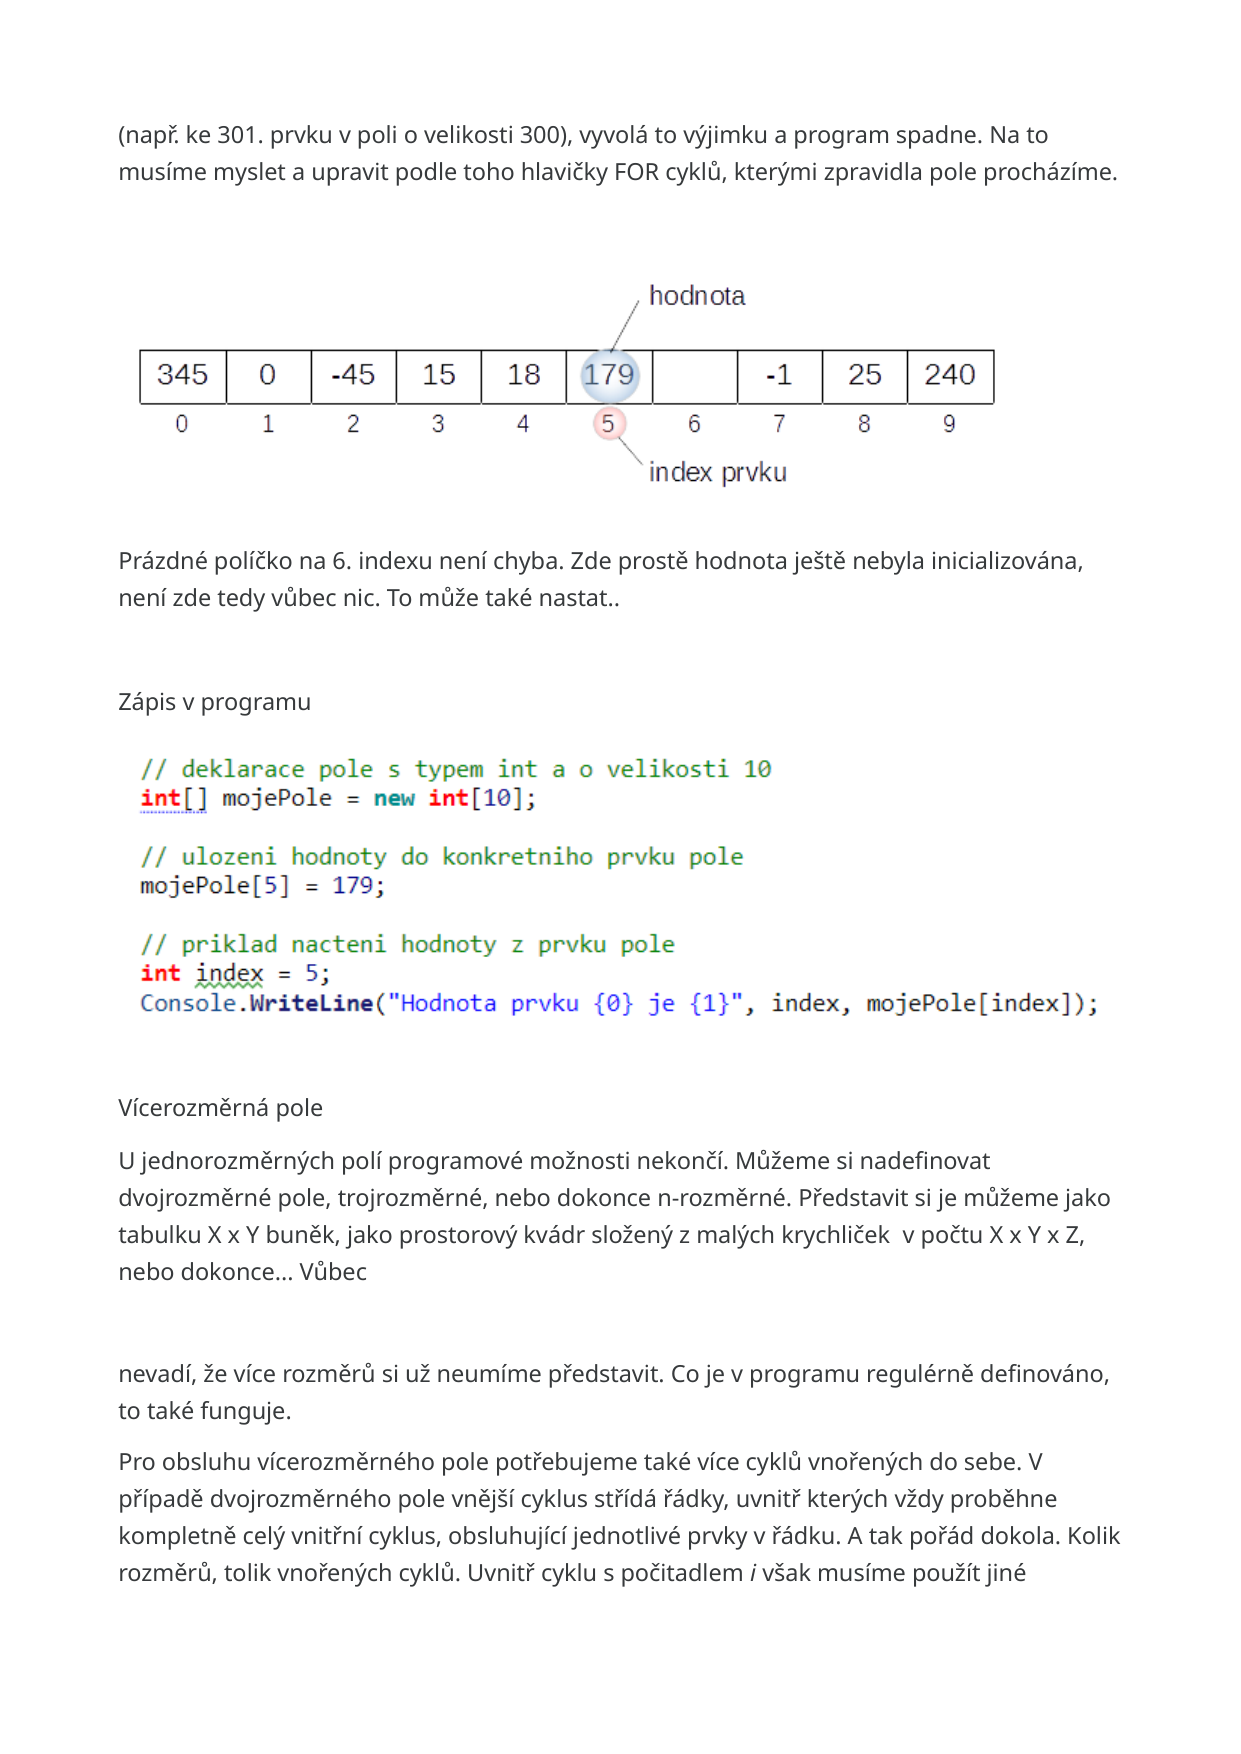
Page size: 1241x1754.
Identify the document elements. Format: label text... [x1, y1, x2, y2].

text Prázdné políčko na 6. indexu není chyba. Zde prostě hodnota ještě nebyla inicializována, není zde tedy vůbec nic. To může také nastat.. [118, 544, 1122, 613]
text Pro obsluhu vícerozměrného pole potřebujeme také více cyklů vnořených do sebe. V případě dvojrozměrného pole vnější cyklus střídá řádky, uvnitř kterých vždy proběhne kompletně celý vnitřní cyklus, obsluhující jednotlivé prvky v řádku. A tak pořád dokola. Kolik rozměrů, tolik vnořených cyklů. Uvnitř cyklu s počitadlem i však musíme použít jiné [118, 1446, 1122, 1588]
picture [118, 253, 1123, 493]
text U jednorozměrných polí programové možnosti nekončí. Můžeme si nadefinovat dvojrozměrné pole, trojrozměrné, nebo dokonce n-rozměrné. Představit si je můžeme jako tabulku X x Y buněk, jako prostorový kvádr složený z malých krychliček v počtu X x Y x Z, nebo dokonce... Vůbec [118, 1144, 1122, 1287]
subtitle Vícerozměrná pole [118, 1092, 1122, 1124]
text nevadí, že více rozměrů si už neumíme představit. Co je v programu regulérně definováno, to také funguje. [118, 1358, 1122, 1426]
picture [118, 738, 1123, 1040]
subtitle Zápis v programu [118, 685, 1122, 717]
text (např. ke 301. prvku v poli o velikosti 300), vyvolá to výjimku a program spadne. Na to musíme myslet a upravit podle toho hlavičky FOR cyklů, kterými zpravidla pole procházíme. [118, 118, 1122, 187]
